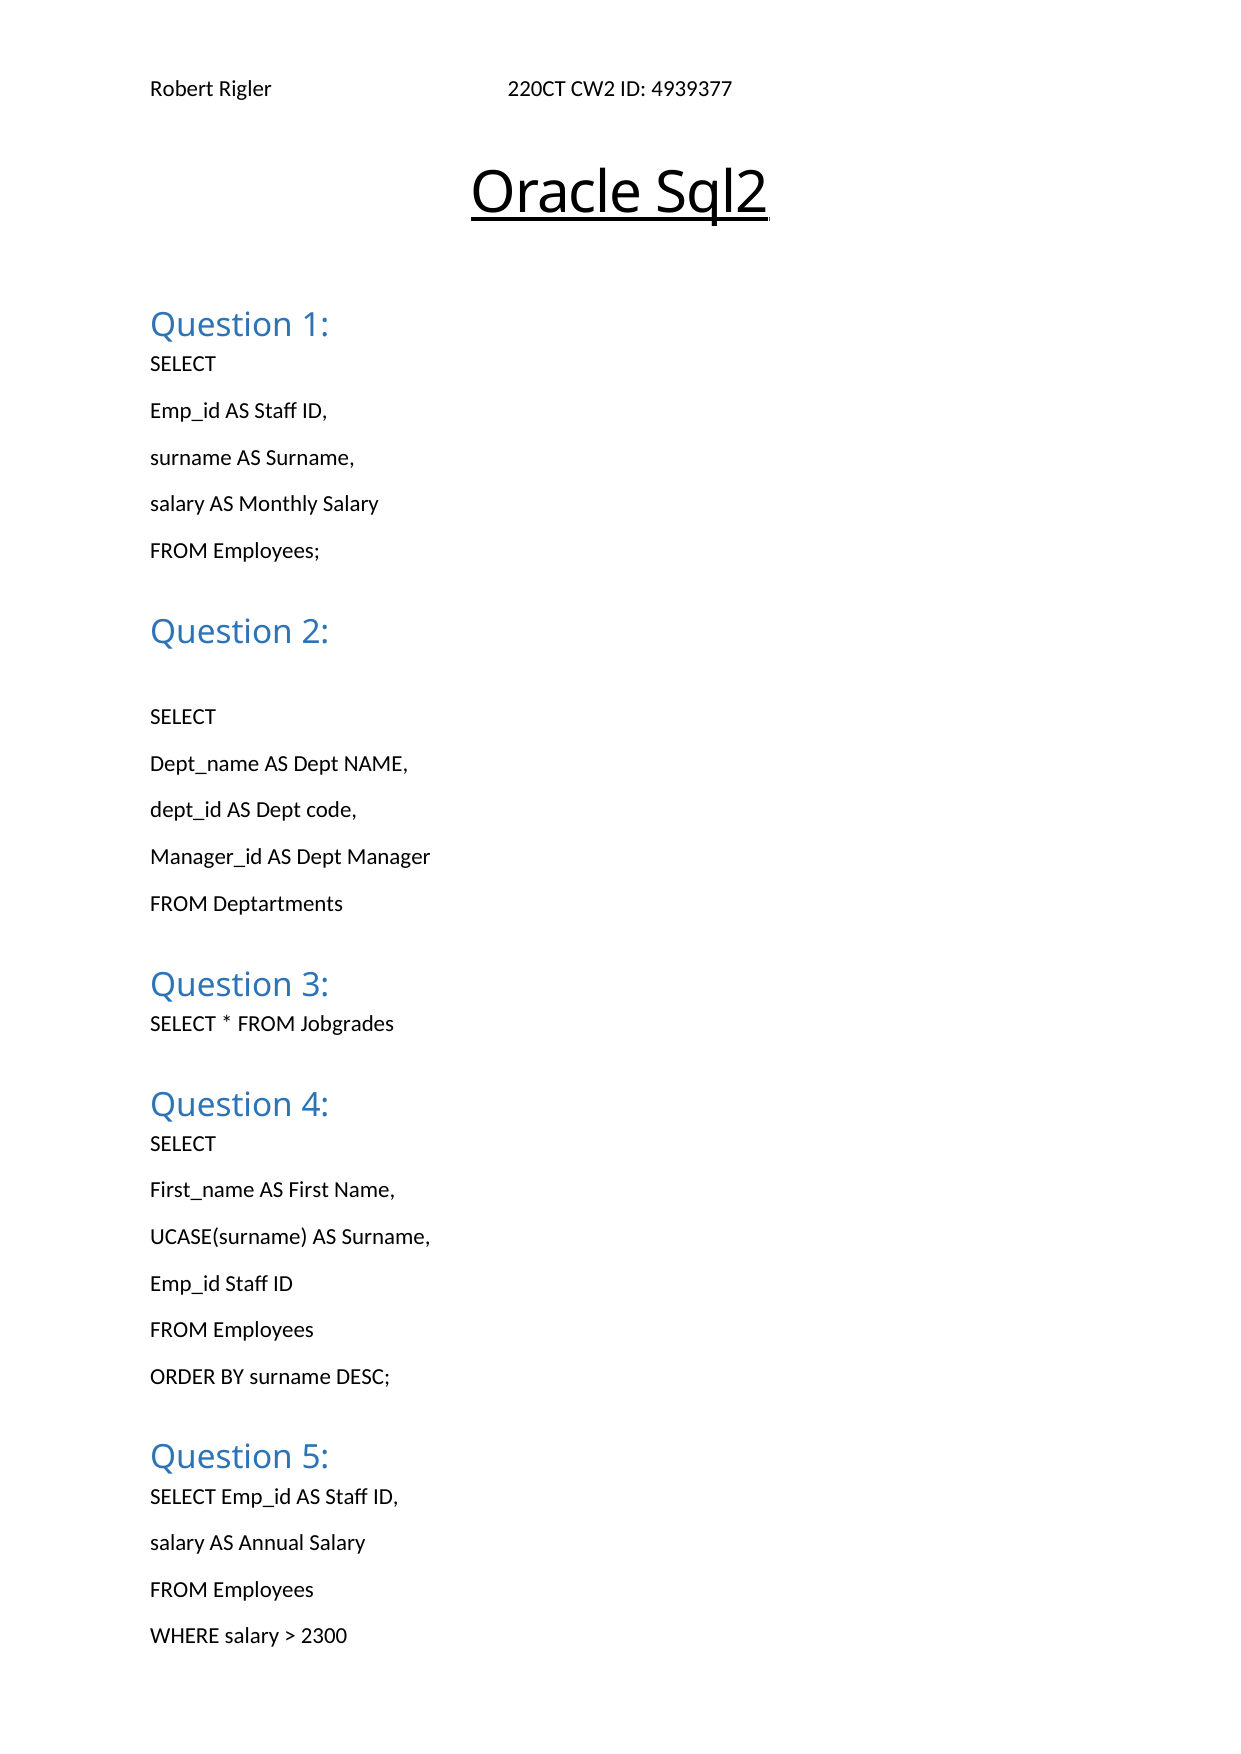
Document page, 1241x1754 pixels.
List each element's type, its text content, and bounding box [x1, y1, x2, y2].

subtitle Question 5: [150, 1433, 1090, 1479]
text FROM Employees [150, 1575, 1090, 1603]
subtitle Question 4: [150, 1080, 1090, 1126]
text FROM Employees [150, 1315, 1090, 1343]
text Dept_name AS Dept NAME, [150, 749, 1090, 777]
subtitle Question 2: [150, 607, 1090, 653]
text Manager_id AS Dept Manager [150, 842, 1090, 870]
text SELECT [150, 1129, 1090, 1157]
text First_name AS First Name, [150, 1176, 1090, 1203]
subtitle Question 3: [150, 960, 1090, 1006]
text SELECT * FROM Jobgrades [150, 1009, 1090, 1037]
text surname AS Surname, [150, 443, 1090, 471]
text salary AS Monthly Salary [150, 489, 1090, 517]
text salary AS Annual Salary [150, 1528, 1090, 1556]
text SELECT [150, 349, 1090, 378]
text Emp_id AS Staff ID, [150, 396, 1090, 424]
text SELECT [150, 702, 1090, 731]
text FROM Employees; [150, 536, 1090, 564]
text dept_id AS Dept code, [150, 796, 1090, 824]
text SELECT Emp_id AS Staff ID, [150, 1482, 1090, 1510]
text UCASE(surname) AS Surname, [150, 1222, 1090, 1250]
subtitle Question 1: [150, 301, 1090, 346]
text Emp_id Staff ID [150, 1269, 1090, 1297]
text FROM Deptartments [150, 889, 1090, 917]
text WHERE salary > 2300 [150, 1622, 1090, 1649]
text ORDER BY surname DESC; [150, 1362, 1090, 1390]
title Oracle Sql2 [150, 150, 1090, 229]
